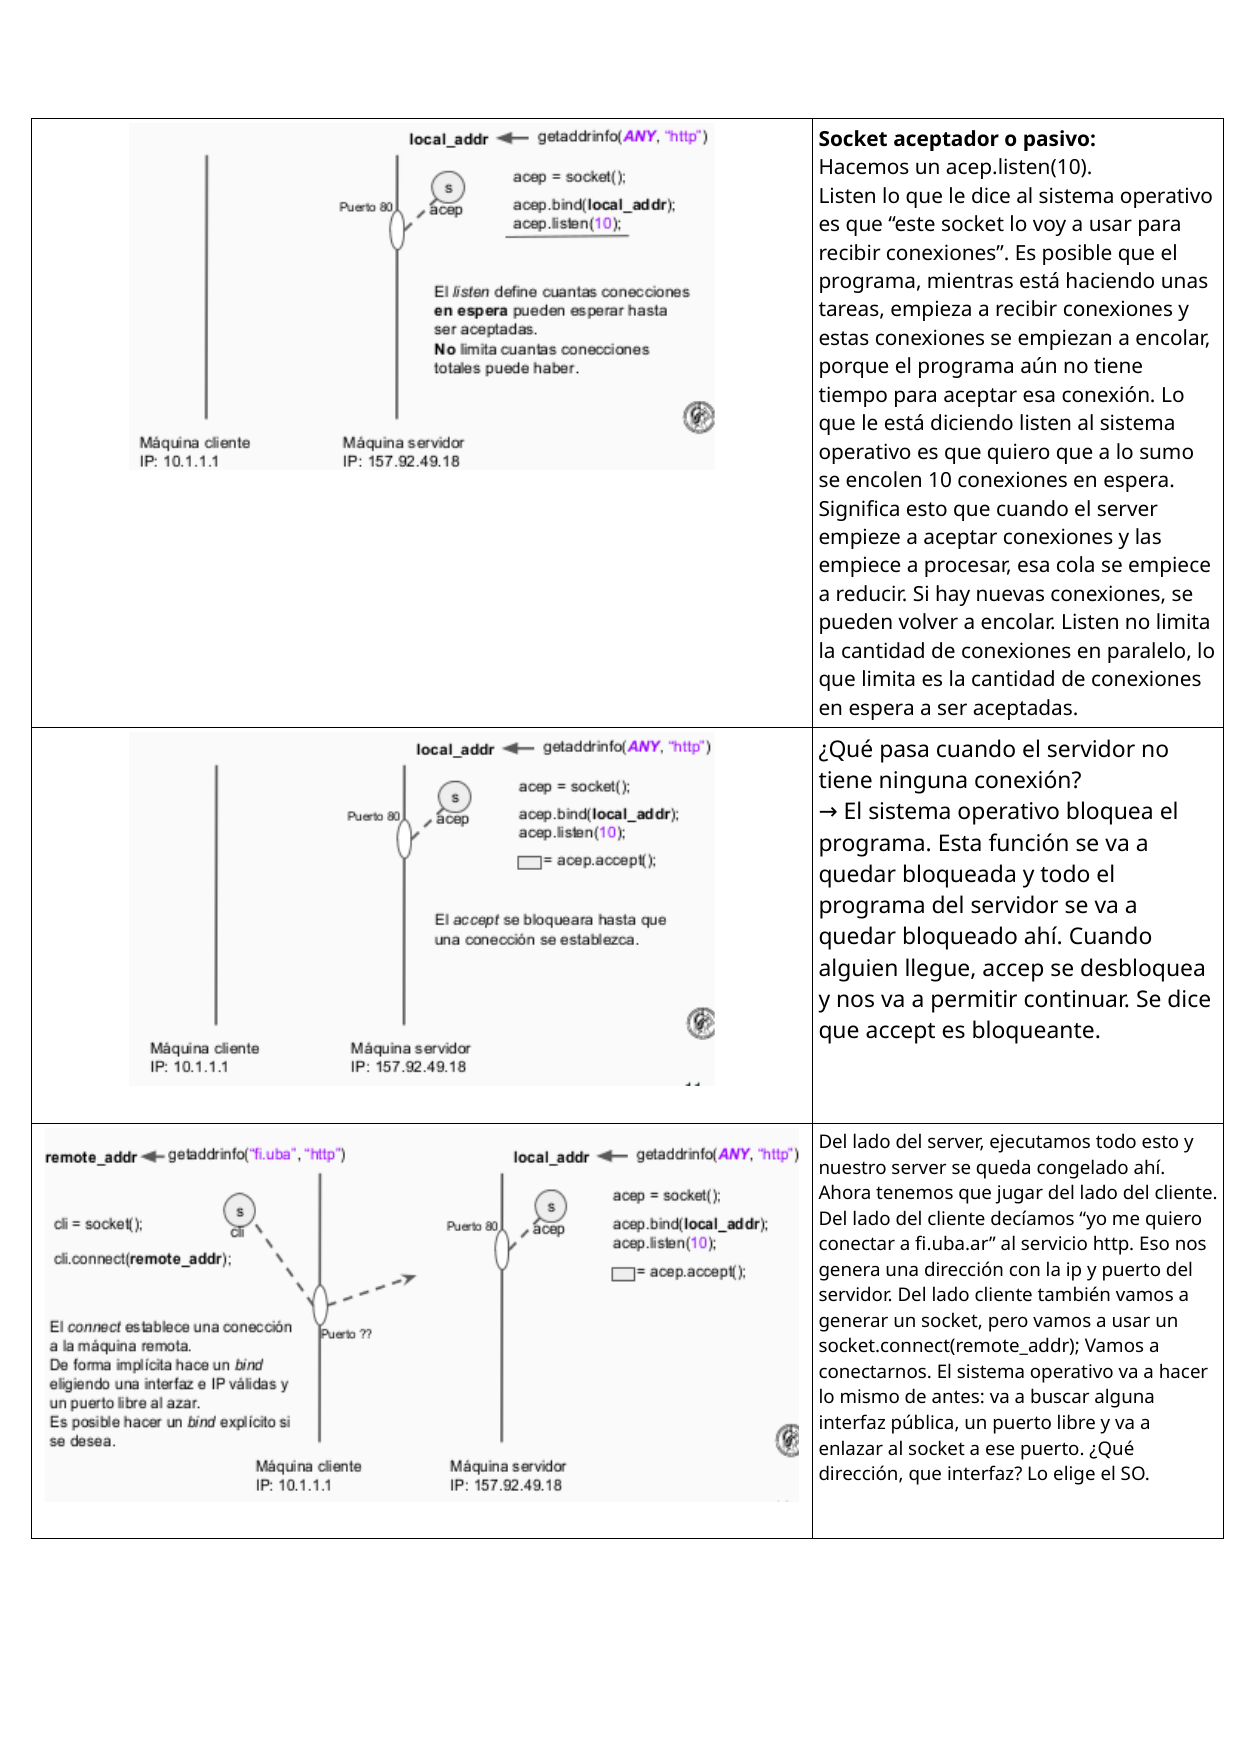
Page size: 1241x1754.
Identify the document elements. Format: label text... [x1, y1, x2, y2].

table_cell [32, 1124, 812, 1128]
table_cell ¿Qué pasa cuando el servidor no tiene ninguna conexión? → El sistema operativo bloquea el programa. Esta función se va a quedar bloqueada y todo el programa del servidor se va a quedar bloqueado ahí. Cuando alguien llegue, accep se desbloquea y nos va a permitir continuar. Se dice que accept es bloqueante. [813, 728, 1223, 1123]
table_cell Socket aceptador o pasivo: Hacemos un acep.listen(10). Listen lo que le dice al sistema operativo es que “este socket lo voy a usar para recibir conexiones”. Es posible que el programa, mientras está haciendo unas tareas, empieza a recibir conexiones y estas conexiones se empiezan a encolar, porque el programa aún no tiene tiempo para aceptar esa conexión. Lo que le está diciendo listen al sistema operativo es que quiero que a lo sumo se encolen 10 conexiones en espera. Significa esto que cuando el server empieze a aceptar conexiones y las empiece a procesar, esa cola se empiece a reducir. Si hay nuevas conexiones, se pueden volver a encolar. Listen no limita la cantidad de conexiones en paralelo, lo que limita es la cantidad de conexiones en espera a ser aceptadas. [813, 119, 1223, 727]
table_cell [32, 728, 812, 1123]
table_cell [32, 1129, 812, 1538]
table_cell Del lado del server, ejecutamos todo esto y nuestro server se queda congelado ahí. Ahora tenemos que jugar del lado del cliente. Del lado del cliente decíamos “yo me quiero conectar a fi.uba.ar” al servicio http. Eso nos genera una dirección con la ip y puerto del servidor. Del lado cliente también vamos a generar un socket, pero vamos a usar un socket.connect(remote_addr); Vamos a conectarnos. El sistema operativo va a hacer lo mismo de antes: va a buscar alguna interfaz pública, un puerto libre y va a enlazar al socket a ese puerto. ¿Qué dirección, que interfaz? Lo elige el SO. [813, 1124, 1223, 1538]
picture [129, 732, 715, 1086]
picture [129, 123, 715, 470]
table_cell [32, 119, 812, 727]
picture [44, 1128, 799, 1502]
